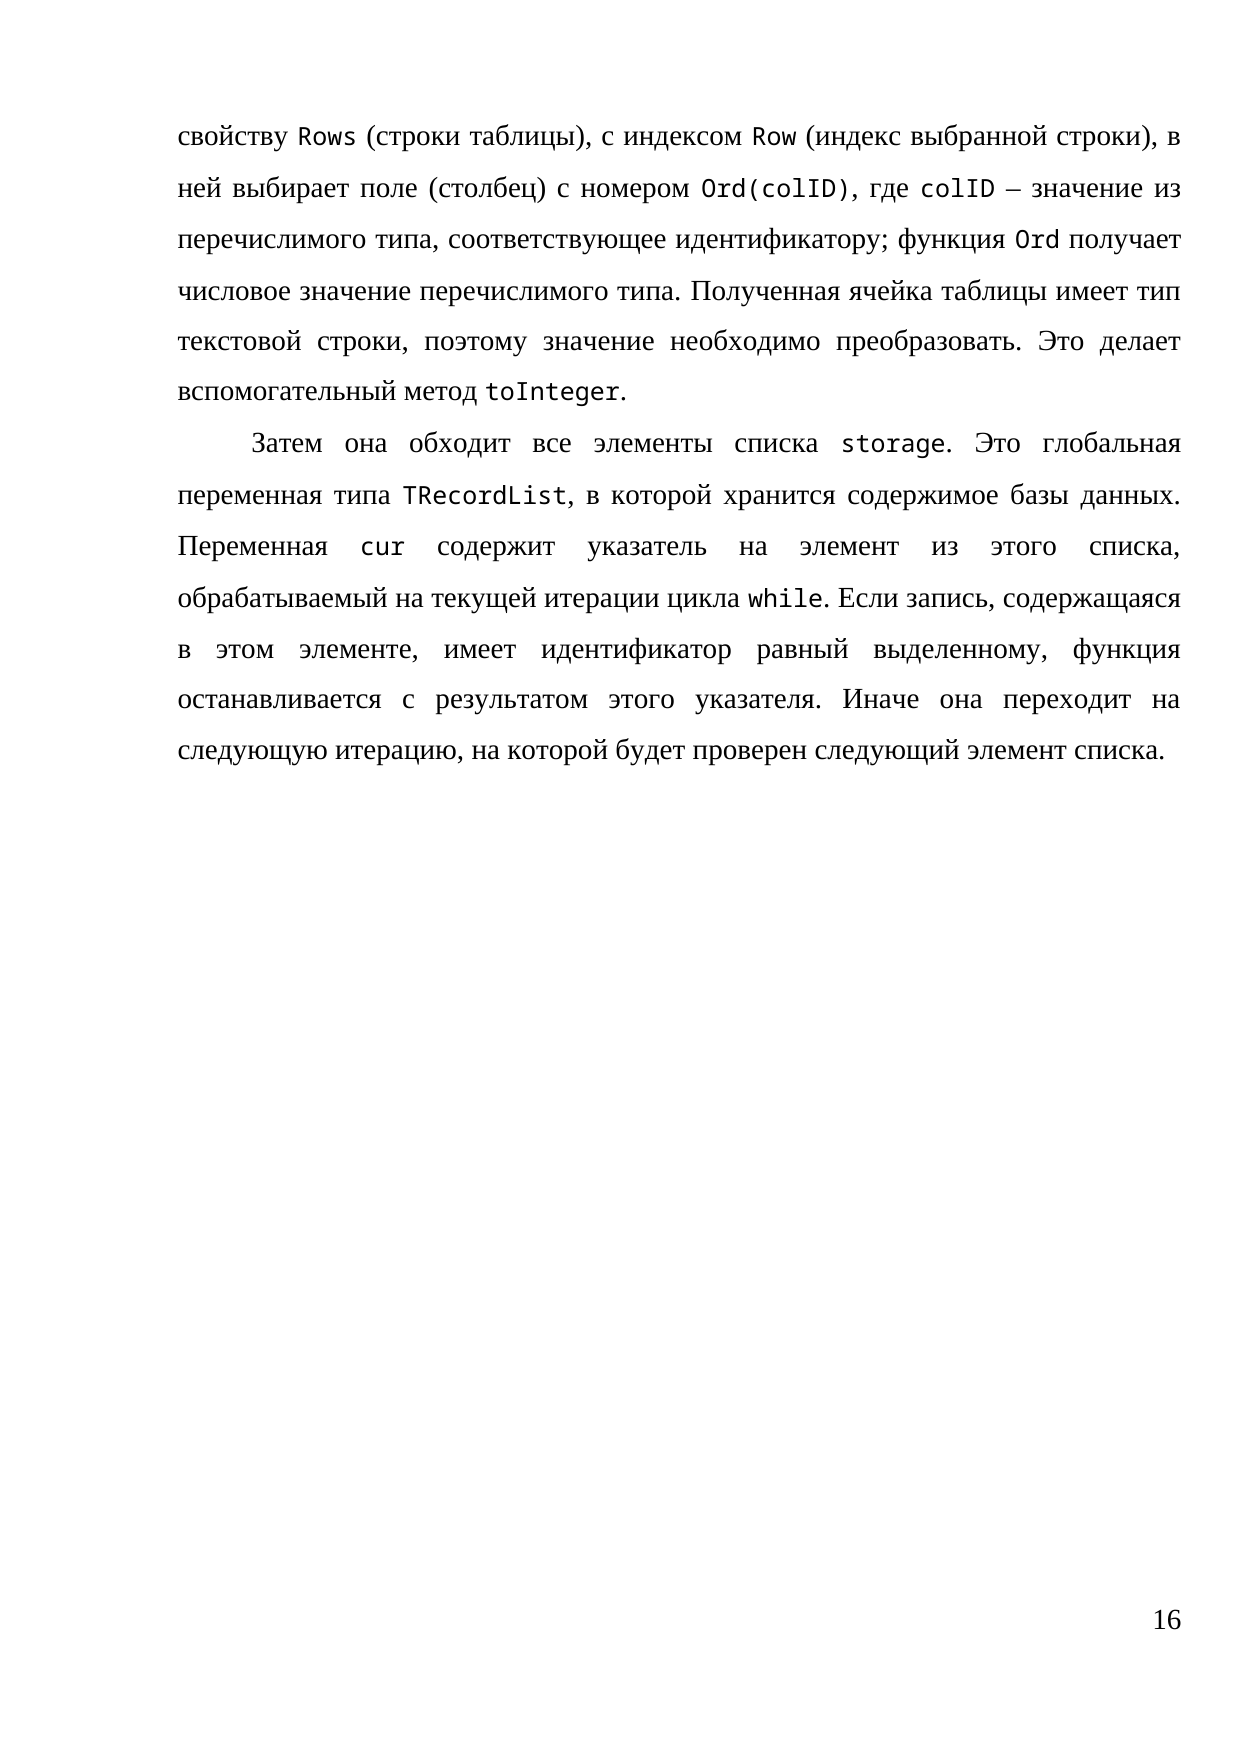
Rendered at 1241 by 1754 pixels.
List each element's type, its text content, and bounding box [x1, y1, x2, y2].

text свойству Rows (строки таблицы), с индексом Row (индекс выбранной строки), в ней выбирает поле (столбец) с номером Ord(colID), где colID – значение из перечислимого типа, соответствующее идентификатору; функция Ord получает числовое значение перечислимого типа. Полученная ячейка таблицы имеет тип текстовой строки, поэтому значение необходимо преобразовать. Это делает вспомогательный метод toInteger. [177, 118, 1181, 408]
text Затем она обходит все элементы списка storage. Это глобальная переменная типа TRecordList, в которой хранится содержимое базы данных. Переменная cur содержит указатель на элемент из этого списка, обрабатываемый на текущей итерации цикла while. Если запись, содержащаяся в этом элементе, имеет идентификатор равный выделенному, функция останавливается с результатом этого указателя. Иначе она переходит на следующую итерацию, на которой будет проверен следующий элемент списка. [177, 425, 1181, 766]
